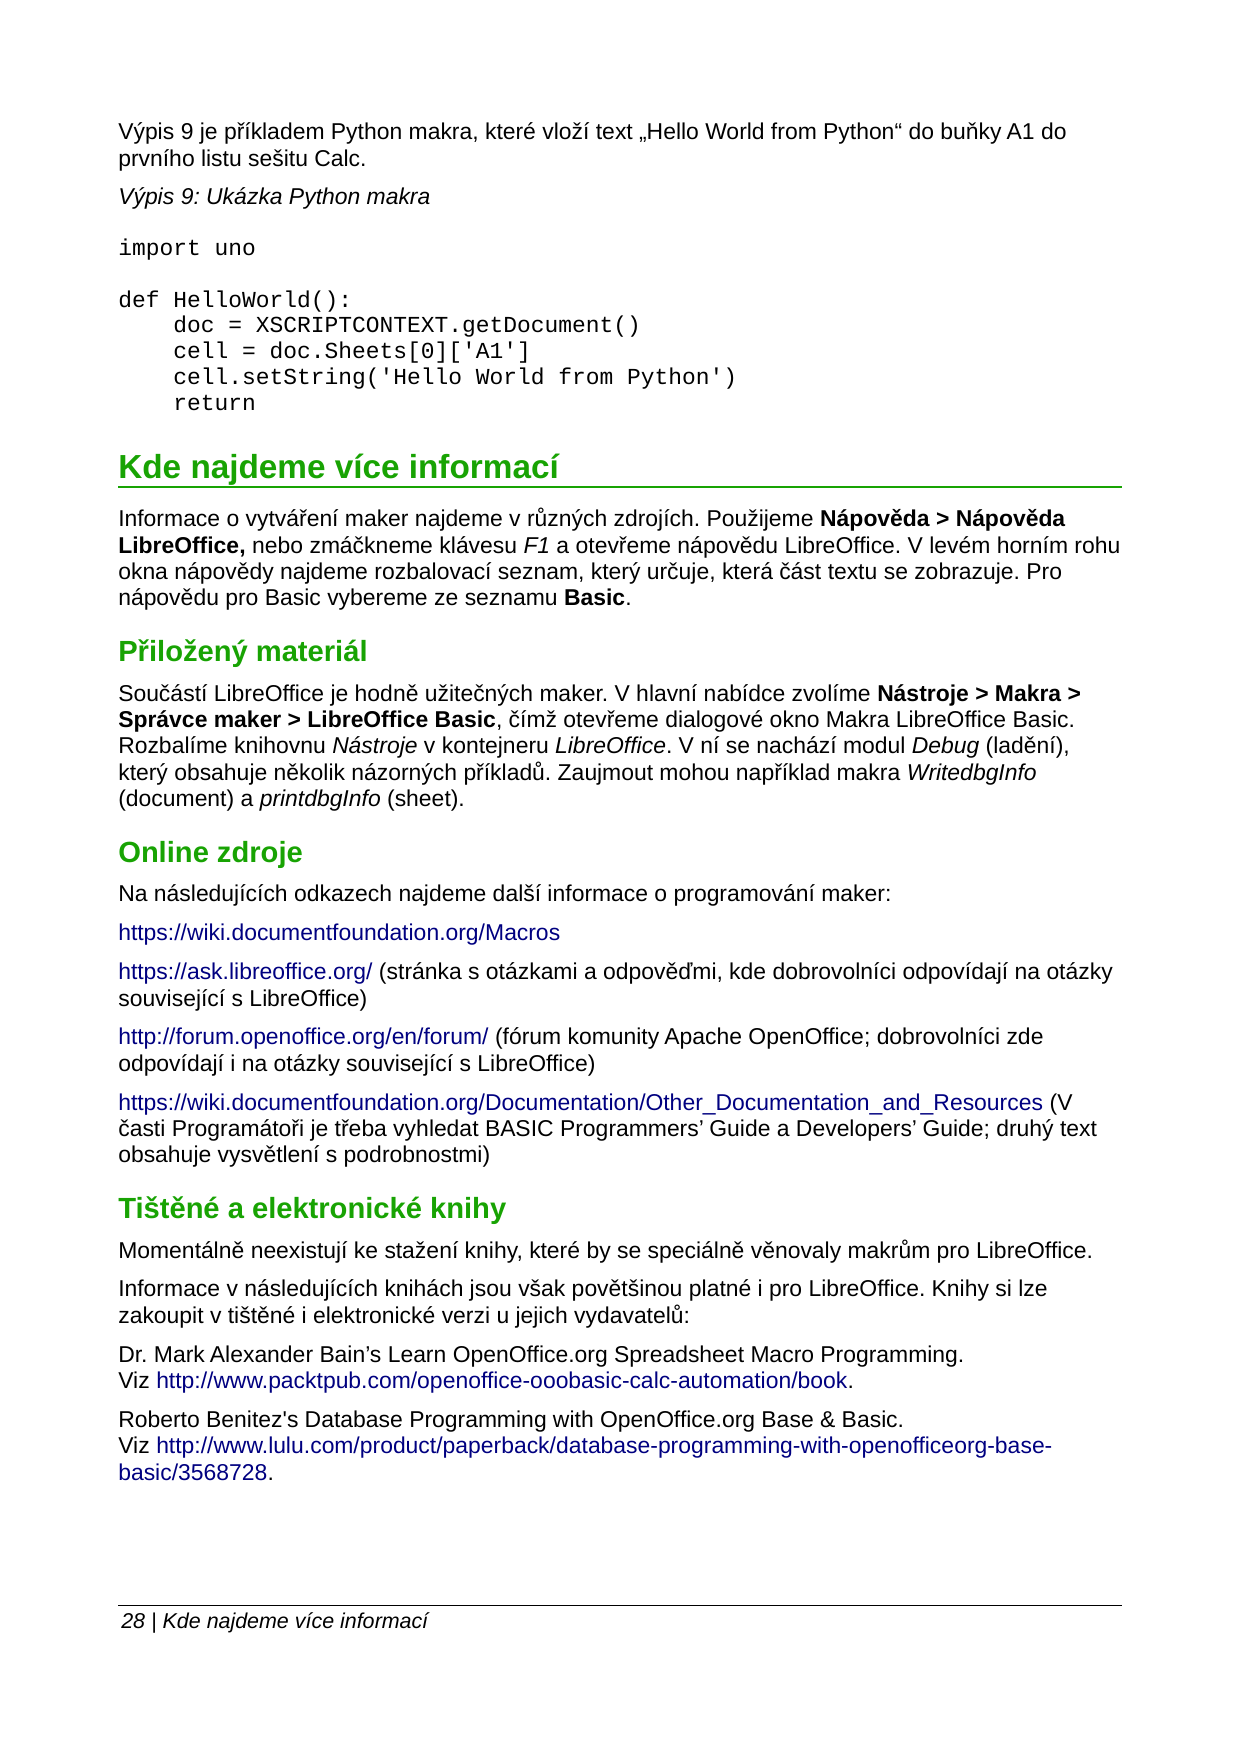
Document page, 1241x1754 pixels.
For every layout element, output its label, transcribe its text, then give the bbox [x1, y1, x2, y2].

subtitle Kde najdeme více informací [118, 447, 1122, 486]
text Součástí LibreOffice je hodně užitečných maker. V hlavní nabídce zvolíme Nástroje > Makra > Správce maker > LibreOffice Basic, čímž otevřeme dialogové okno Makra LibreOffice Basic. Rozbalíme knihovnu Nástroje v kontejneru LibreOffice. V ní se nachází modul Debug (ladění), který obsahuje několik názorných příkladů. Zaujmout mohou například makra WritedbgInfo (document) a printdbgInfo (sheet). [118, 680, 1122, 811]
list Informace v následujících knihách jsou však povětšinou platné i pro LibreOffice. Knihy si lze zakoupit v tištěné i elektronické verzi u jejich vydavatelů: [118, 1275, 1122, 1328]
subtitle Tištěné a elektronické knihy [118, 1191, 1122, 1225]
text import uno def HelloWorld(): doc = XSCRIPTCONTEXT.getDocument() cell = doc.Sheets[0]['A1'] cell.setString('Hello World from Python') return [118, 236, 1122, 418]
text Dr. Mark Alexander Bain’s Learn OpenOffice.org Spreadsheet Macro Programming. Viz http://www.packtpub.com/openoffice-ooobasic-calc-automation/book. [118, 1341, 1122, 1393]
text Informace o vytváření maker najdeme v různých zdrojích. Použijeme Nápověda > Nápověda LibreOffice, nebo zmáčkneme klávesu F1 a otevřeme nápovědu LibreOffice. V levém horním rohu okna nápovědy najdeme rozbalovací seznam, který určuje, která část textu se zobrazuje. Pro nápovědu pro Basic vybereme ze seznamu Basic. [118, 505, 1122, 611]
list https://ask.libreoffice.org/ (stránka s otázkami a odpověďmi, kde dobrovolníci odpovídají na otázky související s LibreOffice) [118, 958, 1122, 1011]
text Výpis 9 je příkladem Python makra, které vloží text „Hello World from Python“ do buňky A1 do prvního listu sešitu Calc. [118, 118, 1122, 171]
subtitle Přiložený materiál [118, 634, 1122, 668]
text Roberto Benitez's Database Programming with OpenOffice.org Base & Basic. Viz http://www.lulu.com/product/paperback/database-programming-with-openofficeorg-base-basic/3568728. [118, 1406, 1122, 1485]
text https://wiki.documentfoundation.org/Documentation/Other_Documentation_and_Resources (V časti Programátoři je třeba vyhledat BASIC Programmers’ Guide a Developers’ Guide; druhý text obsahuje vysvětlení s podrobnostmi) [118, 1088, 1122, 1168]
text http://forum.openoffice.org/en/forum/ (fórum komunity Apache OpenOffice; dobrovolníci zde odpovídají i na otázky související s LibreOffice) [118, 1023, 1122, 1076]
list https://wiki.documentfoundation.org/Macros [118, 919, 1122, 946]
text Výpis 9: Ukázka Python makra [118, 183, 1122, 210]
subtitle Online zdroje [118, 835, 1122, 869]
list Na následujících odkazech najdeme další informace o programování maker: [118, 880, 1122, 907]
text Momentálně neexistují ke stažení knihy, které by se speciálně věnovaly makrům pro LibreOffice. [118, 1237, 1122, 1263]
